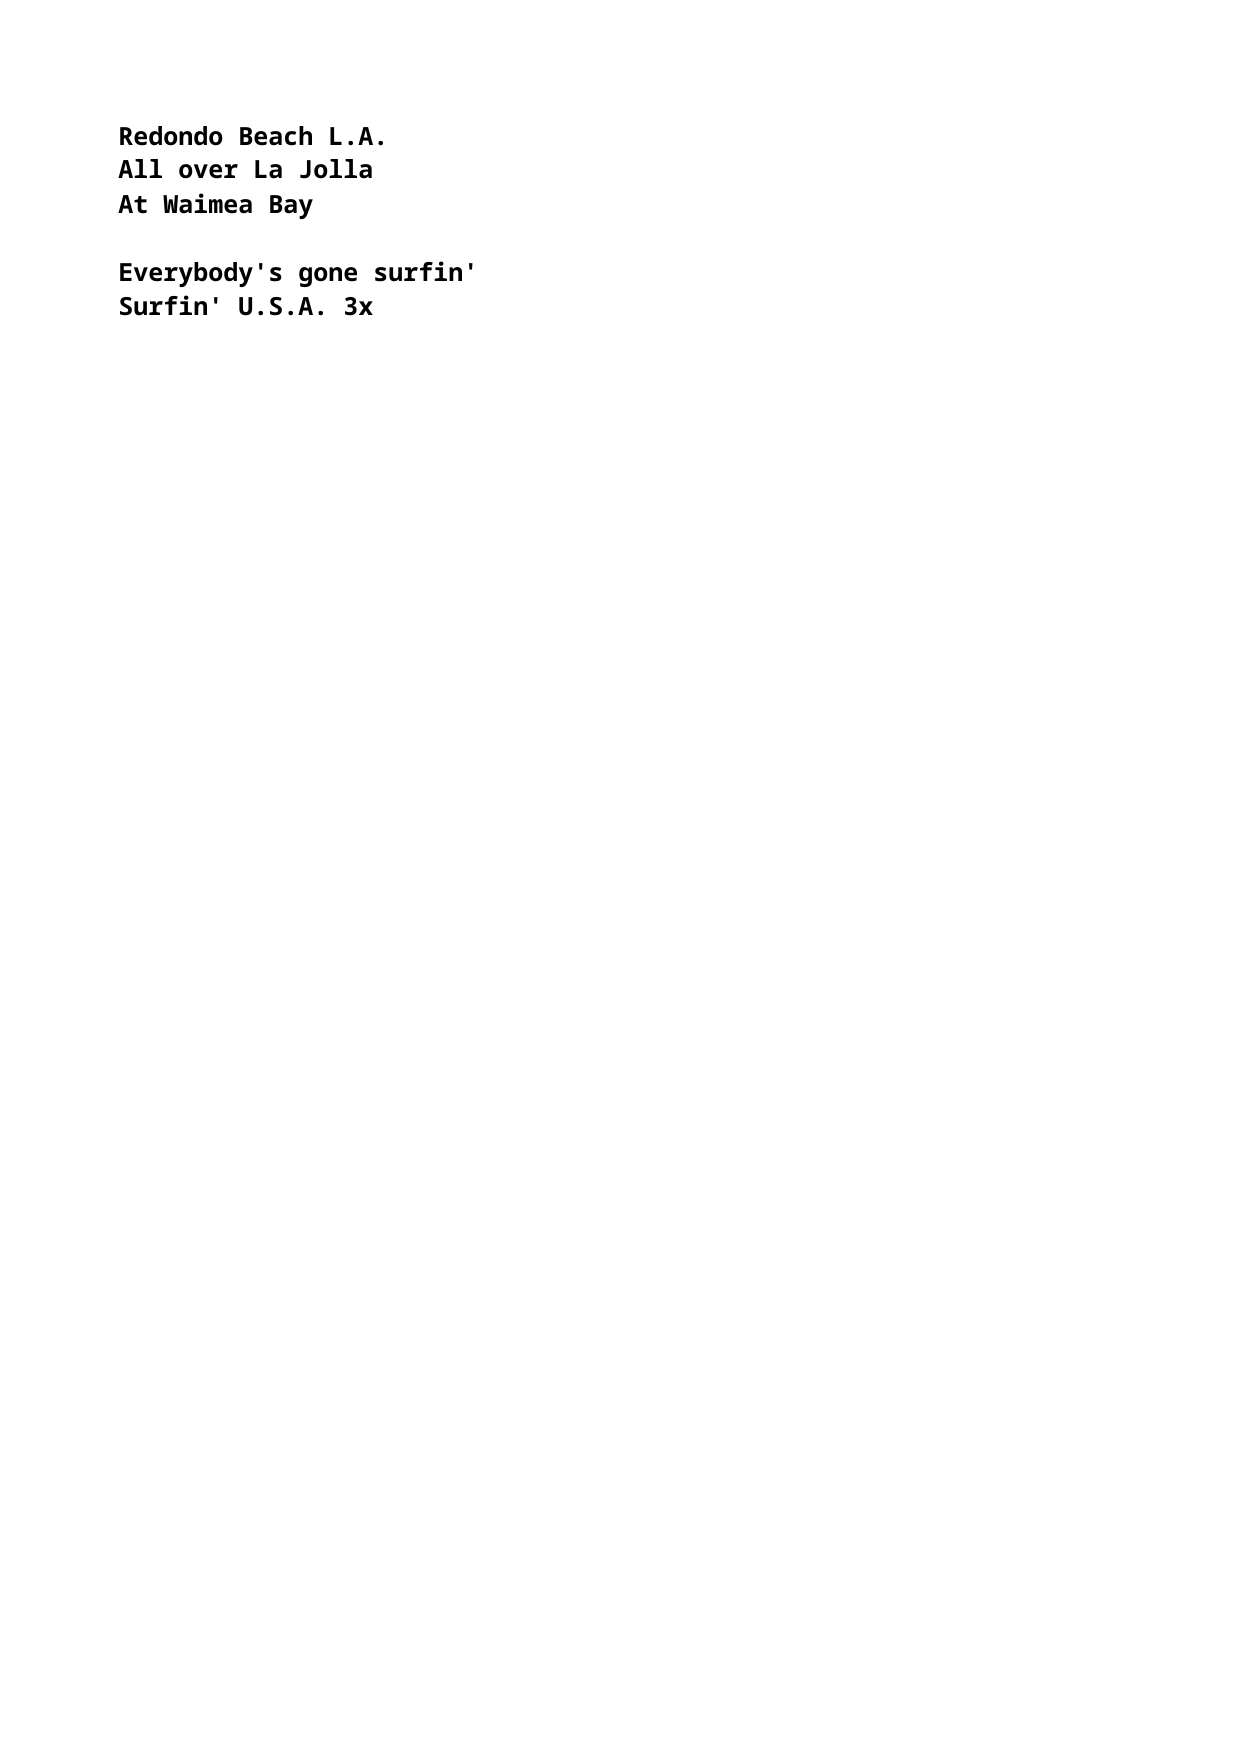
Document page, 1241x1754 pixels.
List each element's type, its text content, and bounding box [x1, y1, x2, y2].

text Redondo Beach L.A. All over La Jolla At Waimea Bay Everybody's gone surfin' Surfin' U.S.A. 3x [118, 118, 1122, 322]
